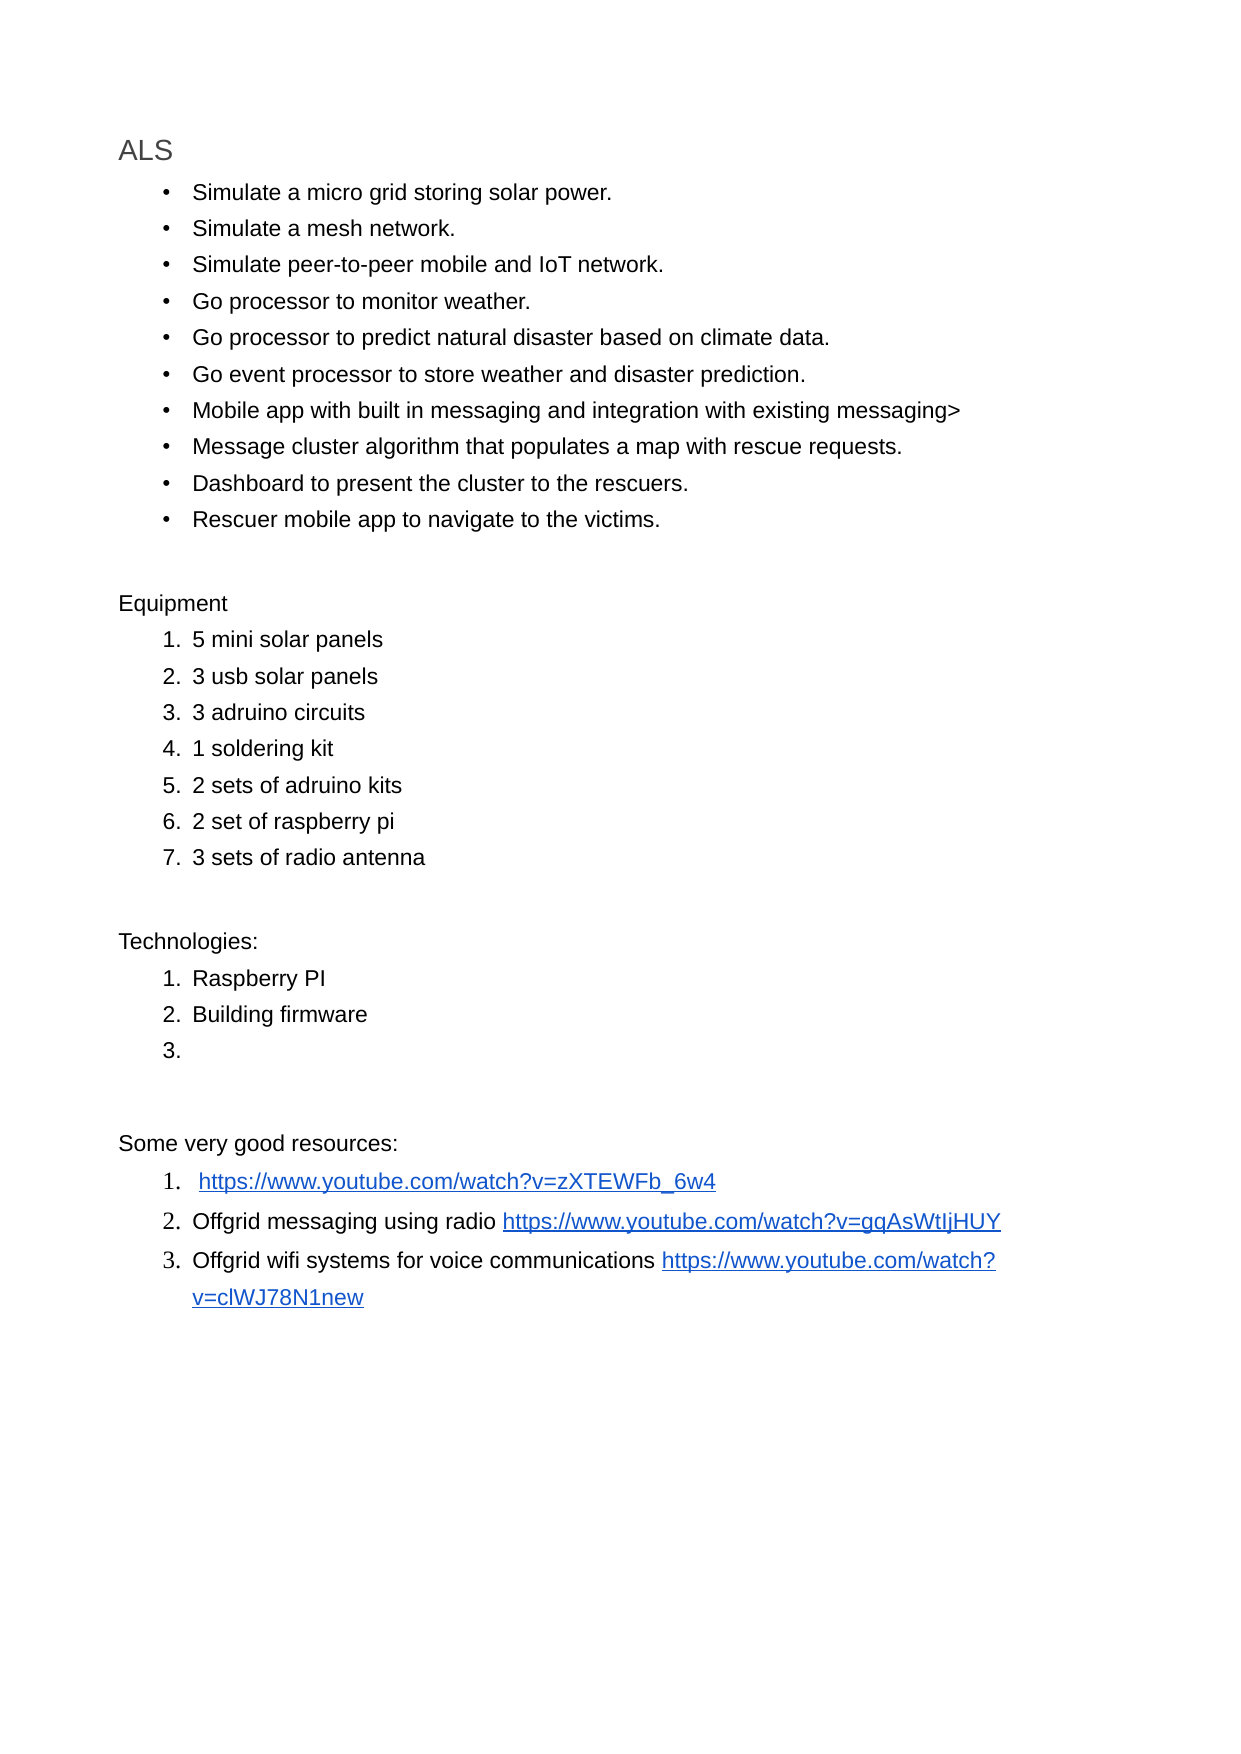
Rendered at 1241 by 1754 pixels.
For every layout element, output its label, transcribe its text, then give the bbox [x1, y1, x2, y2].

list 5 mini solar panels [162, 626, 1122, 653]
subtitle ALS [118, 133, 1122, 166]
list Building firmware [162, 1001, 1122, 1027]
list Go event processor to store weather and disaster prediction. [162, 361, 1122, 387]
list Simulate a micro grid storing solar power. [162, 179, 1122, 205]
list Go processor to monitor weather. [162, 288, 1122, 314]
list Message cluster algorithm that populates a map with rescue requests. [162, 433, 1122, 459]
text Technologies: [118, 928, 1122, 955]
list 2 sets of adruino kits [162, 772, 1122, 798]
list Offgrid messaging using radio https://www.youtube.com/watch?v=gqAsWtIjHUY [162, 1206, 1122, 1234]
list 3 adruino circuits [162, 699, 1122, 725]
list 1 soldering kit [162, 735, 1122, 762]
list Offgrid wifi systems for voice communications https://www.youtube.com/watch?v=clWJ78N1new [162, 1245, 1122, 1310]
list Dashboard to present the cluster to the rescuers. [162, 469, 1122, 496]
list 3 sets of radio antenna [162, 844, 1122, 871]
list Rescuer mobile app to navigate to the victims. [162, 506, 1122, 532]
list Simulate a mesh network. [162, 215, 1122, 241]
text Some very good resources: [118, 1130, 1122, 1156]
text Equipment [118, 590, 1122, 616]
list Raspberry PI [162, 965, 1122, 991]
list https://www.youtube.com/watch?v=zXTEWFb_6w4 [162, 1166, 1122, 1195]
list Go processor to predict natural disaster based on climate data. [162, 324, 1122, 351]
list Mobile app with built in messaging and integration with existing messaging> [162, 397, 1122, 423]
list 2 set of raspberry pi [162, 808, 1122, 834]
list 3 usb solar panels [162, 663, 1122, 689]
list Simulate peer-to-peer mobile and IoT network. [162, 251, 1122, 278]
